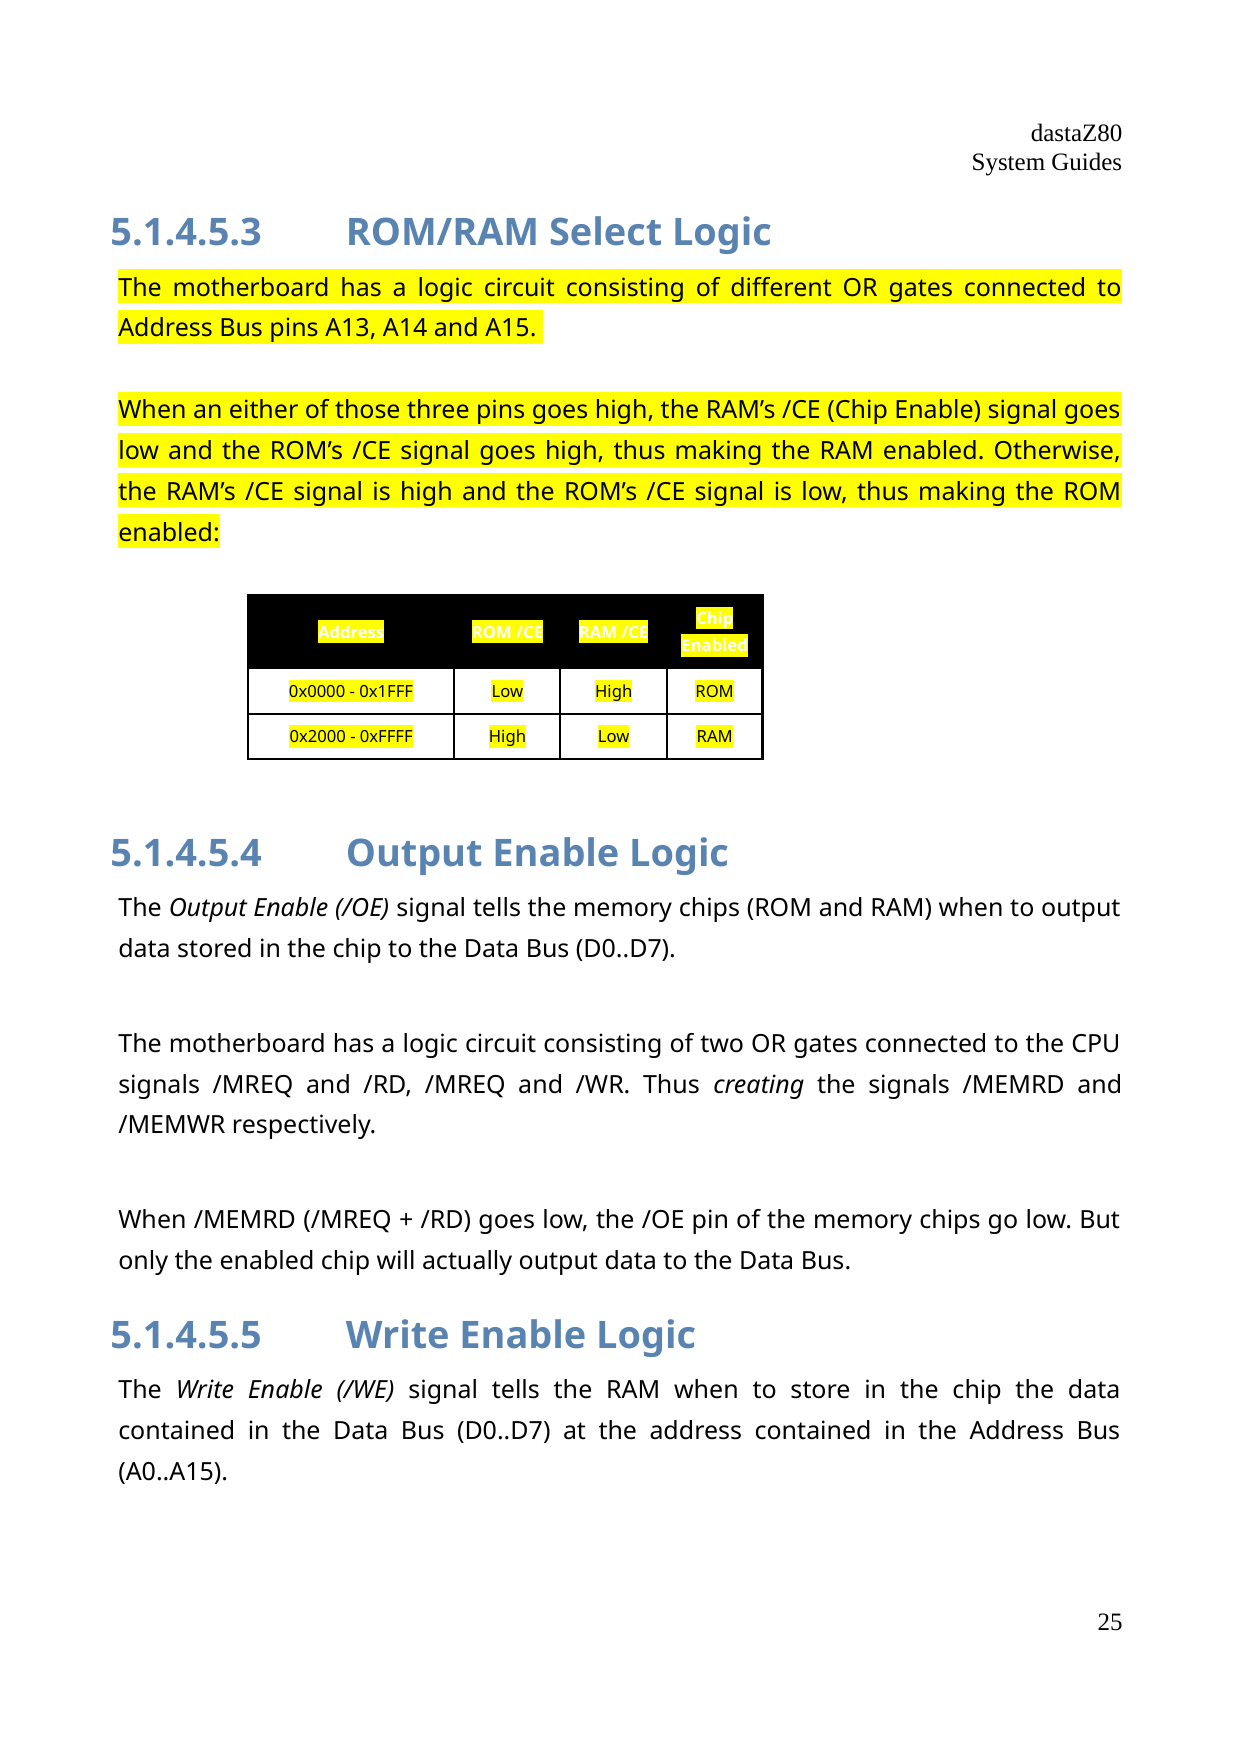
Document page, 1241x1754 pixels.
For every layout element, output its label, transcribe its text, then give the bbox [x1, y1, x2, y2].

table_header RAM /CE [561, 596, 666, 667]
table_header Address [249, 596, 453, 667]
subtitle ROM/RAM Select Logic [100, 205, 1122, 257]
table_cell High [455, 715, 559, 758]
text The motherboard has a logic circuit consisting of two OR gates connected to the CPU signals /MREQ and /RD, /MREQ and /WR. Thus creating the signals /MEMRD and /MEMWR respectively. [118, 1025, 1122, 1141]
text When an either of those three pins goes high, the RAM’s /CE (Chip Enable) signal goes low and the ROM’s /CE signal goes high, thus making the RAM enabled. Otherwise, the RAM’s /CE signal is high and the ROM’s /CE signal is low, thus making the ROM enabled: [118, 392, 1122, 548]
table_header ROM /CE [455, 596, 559, 667]
table_cell Low [561, 715, 666, 758]
table_cell High [561, 669, 666, 713]
table_cell Low [455, 669, 559, 713]
text When /MEMRD (/MREQ + /RD) goes low, the /OE pin of the memory chips go low. But only the enabled chip will actually output data to the Data Bus. [118, 1202, 1122, 1277]
subtitle Write Enable Logic [100, 1308, 1122, 1360]
table_cell ROM [668, 669, 761, 713]
text The Output Enable (/OE) signal tells the memory chips (ROM and RAM) when to output data stored in the chip to the Data Bus (D0..D7). [118, 890, 1122, 965]
table_cell 0x2000 - 0xFFFF [249, 715, 453, 758]
subtitle Output Enable Logic [100, 826, 1122, 878]
table_header Chip Enabled [668, 596, 761, 667]
table_cell RAM [668, 715, 761, 758]
table_cell 0x0000 - 0x1FFF [249, 669, 453, 713]
text The Write Enable (/WE) signal tells the RAM when to store in the chip the data contained in the Data Bus (D0..D7) at the address contained in the Address Bus (A0..A15). [118, 1372, 1122, 1488]
text The motherboard has a logic circuit consisting of different OR gates connected to Address Bus pins A13, A14 and A15. [118, 269, 1122, 344]
